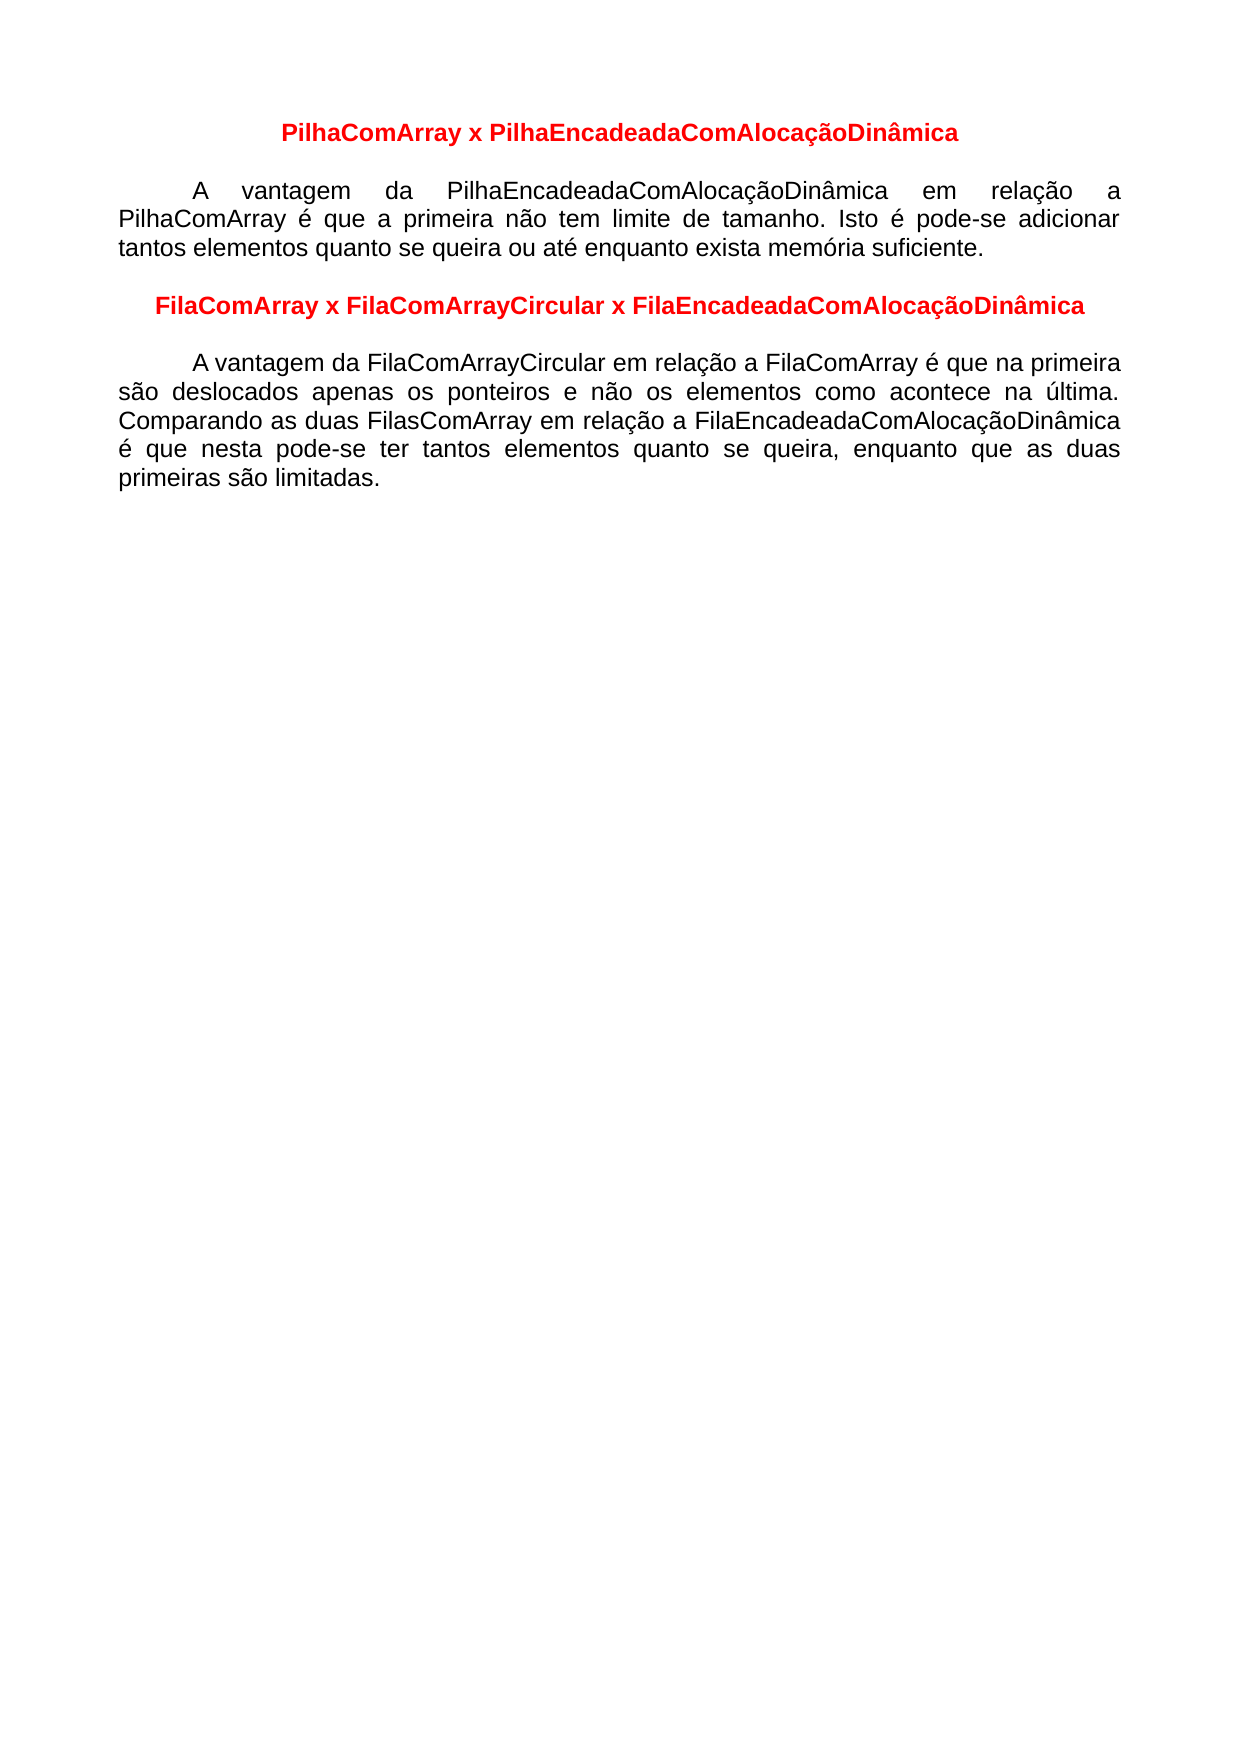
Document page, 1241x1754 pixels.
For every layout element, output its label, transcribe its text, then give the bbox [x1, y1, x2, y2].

text FilaComArray x FilaComArrayCircular x FilaEncadeadaComAlocaçãoDinâmica [118, 291, 1122, 319]
text PilhaComArray x PilhaEncadeadaComAlocaçãoDinâmica [118, 118, 1122, 147]
text A vantagem da FilaComArrayCircular em relação a FilaComArray é que na primeira são deslocados apenas os ponteiros e não os elementos como acontece na última. Comparando as duas FilasComArray em relação a FilaEncadeadaComAlocaçãoDinâmica é que nesta pode-se ter tantos elementos quanto se queira, enquanto que as duas primeiras são limitadas. [118, 348, 1122, 492]
text A vantagem da PilhaEncadeadaComAlocaçãoDinâmica em relação a PilhaComArray é que a primeira não tem limite de tamanho. Isto é pode-se adicionar tantos elementos quanto se queira ou até enquanto exista memória suficiente. [118, 176, 1122, 262]
